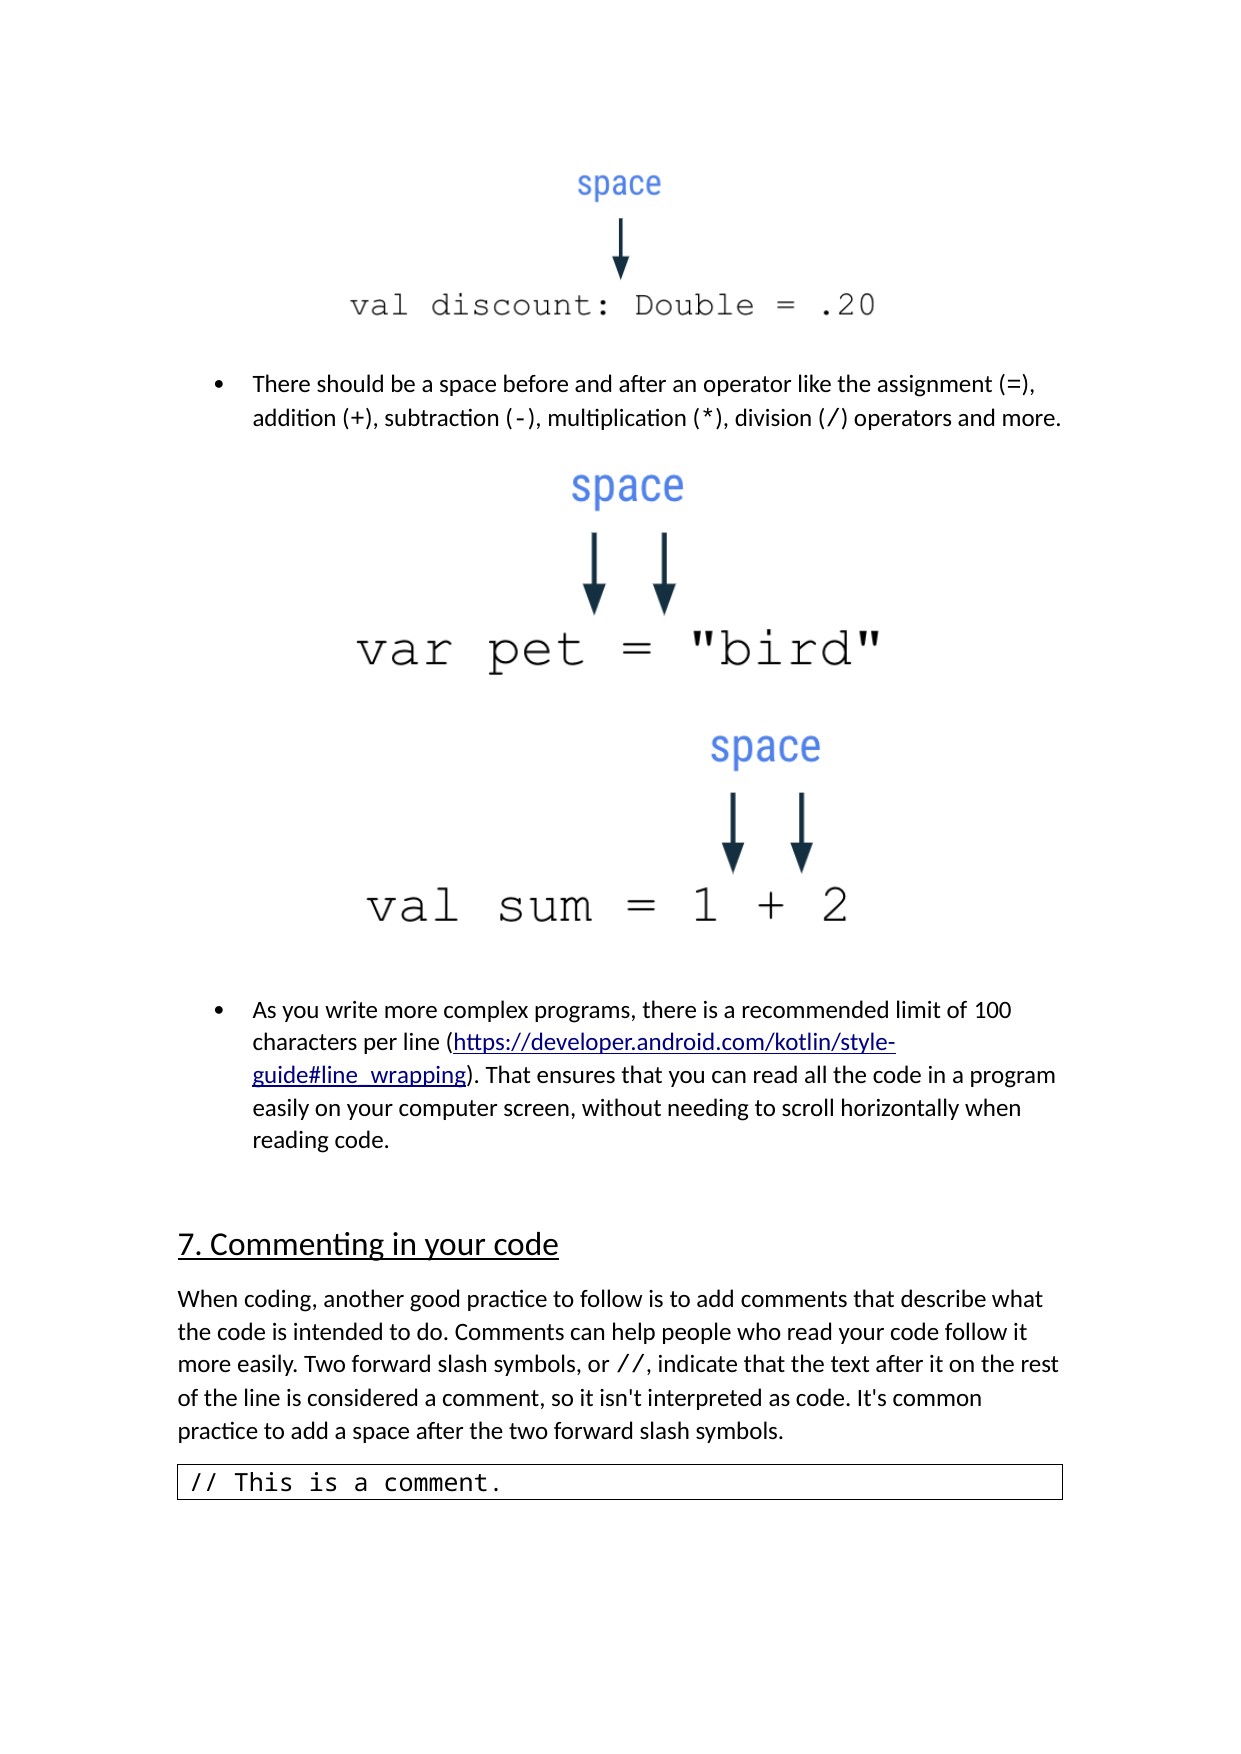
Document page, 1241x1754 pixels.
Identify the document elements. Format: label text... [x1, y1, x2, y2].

list There should be a space before and after an operator like the assignment (=), addition (+), subtraction (-), multiplication (*), division (/) operators and more. [215, 368, 1063, 434]
list As you write more complex programs, there is a recommended limit of 100 characters per line (https://developer.android.com/kotlin/style-guide#line_wrapping). That ensures that you can read all the code in a program easily on your computer screen, without needing to scroll horizontally when reading code. [215, 994, 1063, 1155]
text When coding, another good practice to follow is to add comments that describe what the code is intended to do. Comments can help people who read your code follow it more easily. Two forward slash symbols, or //, indicate that the text after it on the rest of the line is considered a comment, so it isn't interpreted as code. It's common practice to add a space after the two forward slash symbols. [177, 1283, 1063, 1445]
table_header // This is a comment. [178, 1465, 1062, 1499]
text 7. Commenting in your code [177, 1223, 1063, 1264]
